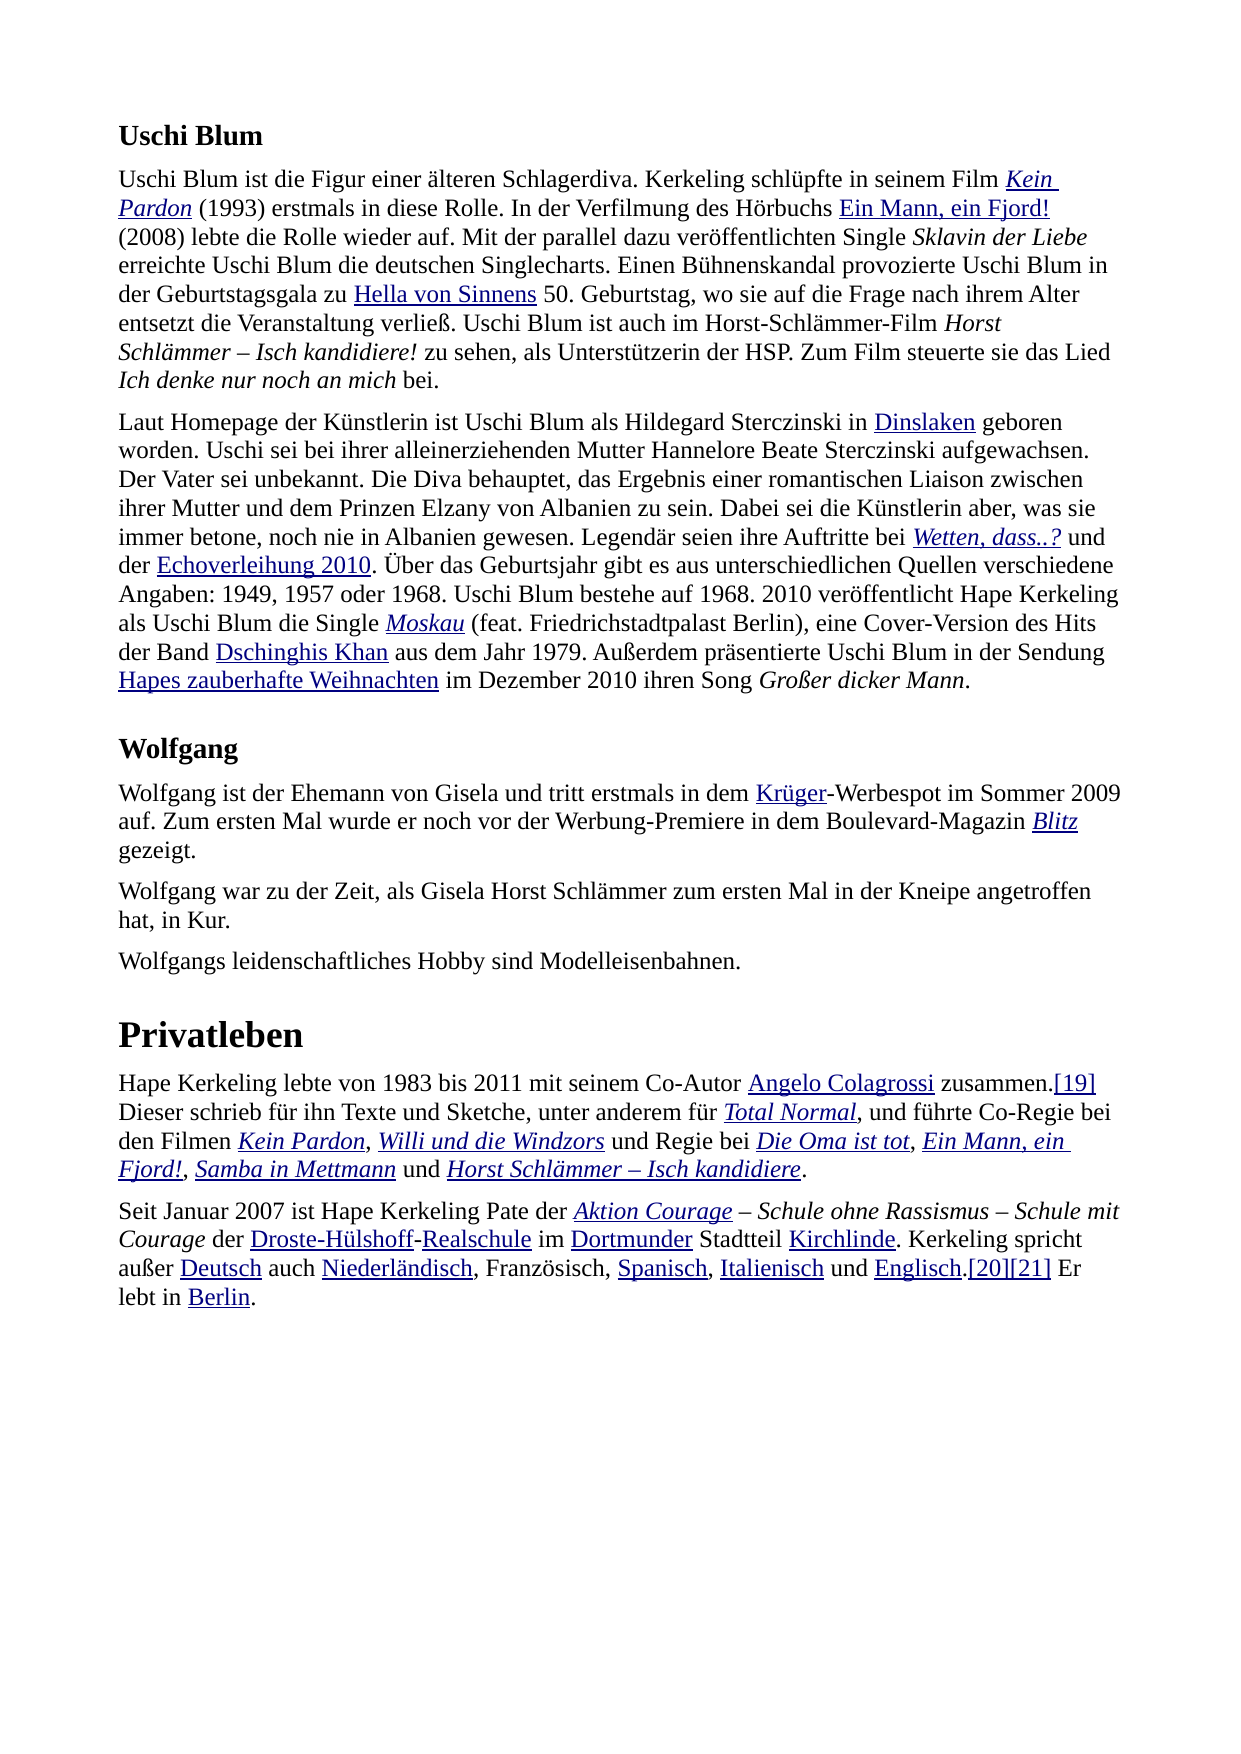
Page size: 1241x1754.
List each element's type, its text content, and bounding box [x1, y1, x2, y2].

subtitle Uschi Blum [118, 118, 1122, 152]
text Wolfgang ist der Ehemann von Gisela und tritt erstmals in dem Krüger-Werbespot im Sommer 2009 auf. Zum ersten Mal wurde er noch vor der Werbung-Premiere in dem Boulevard-Magazin Blitz gezeigt. [118, 778, 1122, 864]
subtitle Wolfgang [118, 732, 1122, 765]
text Uschi Blum ist die Figur einer älteren Schlagerdiva. Kerkeling schlüpfte in seinem Film Kein Pardon (1993) erstmals in diese Rolle. In der Verfilmung des Hörbuchs Ein Mann, ein Fjord! (2008) lebte die Rolle wieder auf. Mit der parallel dazu veröffentlichten Single Sklavin der Liebe erreichte Uschi Blum die deutschen Singlecharts. Einen Bühnenskandal provozierte Uschi Blum in der Geburtstagsgala zu Hella von Sinnens 50. Geburtstag, wo sie auf die Frage nach ihrem Alter entsetzt die Veranstaltung verließ. Uschi Blum ist auch im Horst-Schlämmer-Film Horst Schlämmer – Isch kandidiere! zu sehen, als Unterstützerin der HSP. Zum Film steuerte sie das Lied Ich denke nur noch an mich bei. [118, 164, 1122, 394]
text Seit Januar 2007 ist Hape Kerkeling Pate der Aktion Courage – Schule ohne Rassismus – Schule mit Courage der Droste-Hülshoff-Realschule im Dortmunder Stadtteil Kirchlinde. Kerkeling spricht außer Deutsch auch Niederländisch, Französisch, Spanisch, Italienisch und Englisch.[20][21] Er lebt in Berlin. [118, 1196, 1122, 1311]
text Wolfgang war zu der Zeit, als Gisela Horst Schlämmer zum ersten Mal in der Kneipe angetroffen hat, in Kur. [118, 876, 1122, 934]
text Hape Kerkeling lebte von 1983 bis 2011 mit seinem Co-Autor Angelo Colagrossi zusammen.[19] Dieser schrieb für ihn Texte und Sketche, unter anderem für Total Normal, und führte Co-Regie bei den Filmen Kein Pardon, Willi und die Windzors und Regie bei Die Oma ist tot, Ein Mann, ein Fjord!, Samba in Mettmann und Horst Schlämmer – Isch kandidiere. [118, 1068, 1122, 1183]
subtitle Privatleben [118, 1013, 1122, 1056]
text Wolfgangs leidenschaftliches Hobby sind Modelleisenbahnen. [118, 946, 1122, 975]
text Laut Homepage der Künstlerin ist Uschi Blum als Hildegard Sterczinski in Dinslaken geboren worden. Uschi sei bei ihrer alleinerziehenden Mutter Hannelore Beate Sterczinski aufgewachsen. Der Vater sei unbekannt. Die Diva behauptet, das Ergebnis einer romantischen Liaison zwischen ihrer Mutter und dem Prinzen Elzany von Albanien zu sein. Dabei sei die Künstlerin aber, was sie immer betone, noch nie in Albanien gewesen. Legendär seien ihre Auftritte bei Wetten, dass..? und der Echoverleihung 2010. Über das Geburtsjahr gibt es aus unterschiedlichen Quellen verschiedene Angaben: 1949, 1957 oder 1968. Uschi Blum bestehe auf 1968. 2010 veröffentlicht Hape Kerkeling als Uschi Blum die Single Moskau (feat. Friedrichstadtpalast Berlin), eine Cover-Version des Hits der Band Dschinghis Khan aus dem Jahr 1979. Außerdem präsentierte Uschi Blum in der Sendung Hapes zauberhafte Weihnachten im Dezember 2010 ihren Song Großer dicker Mann. [118, 407, 1122, 694]
